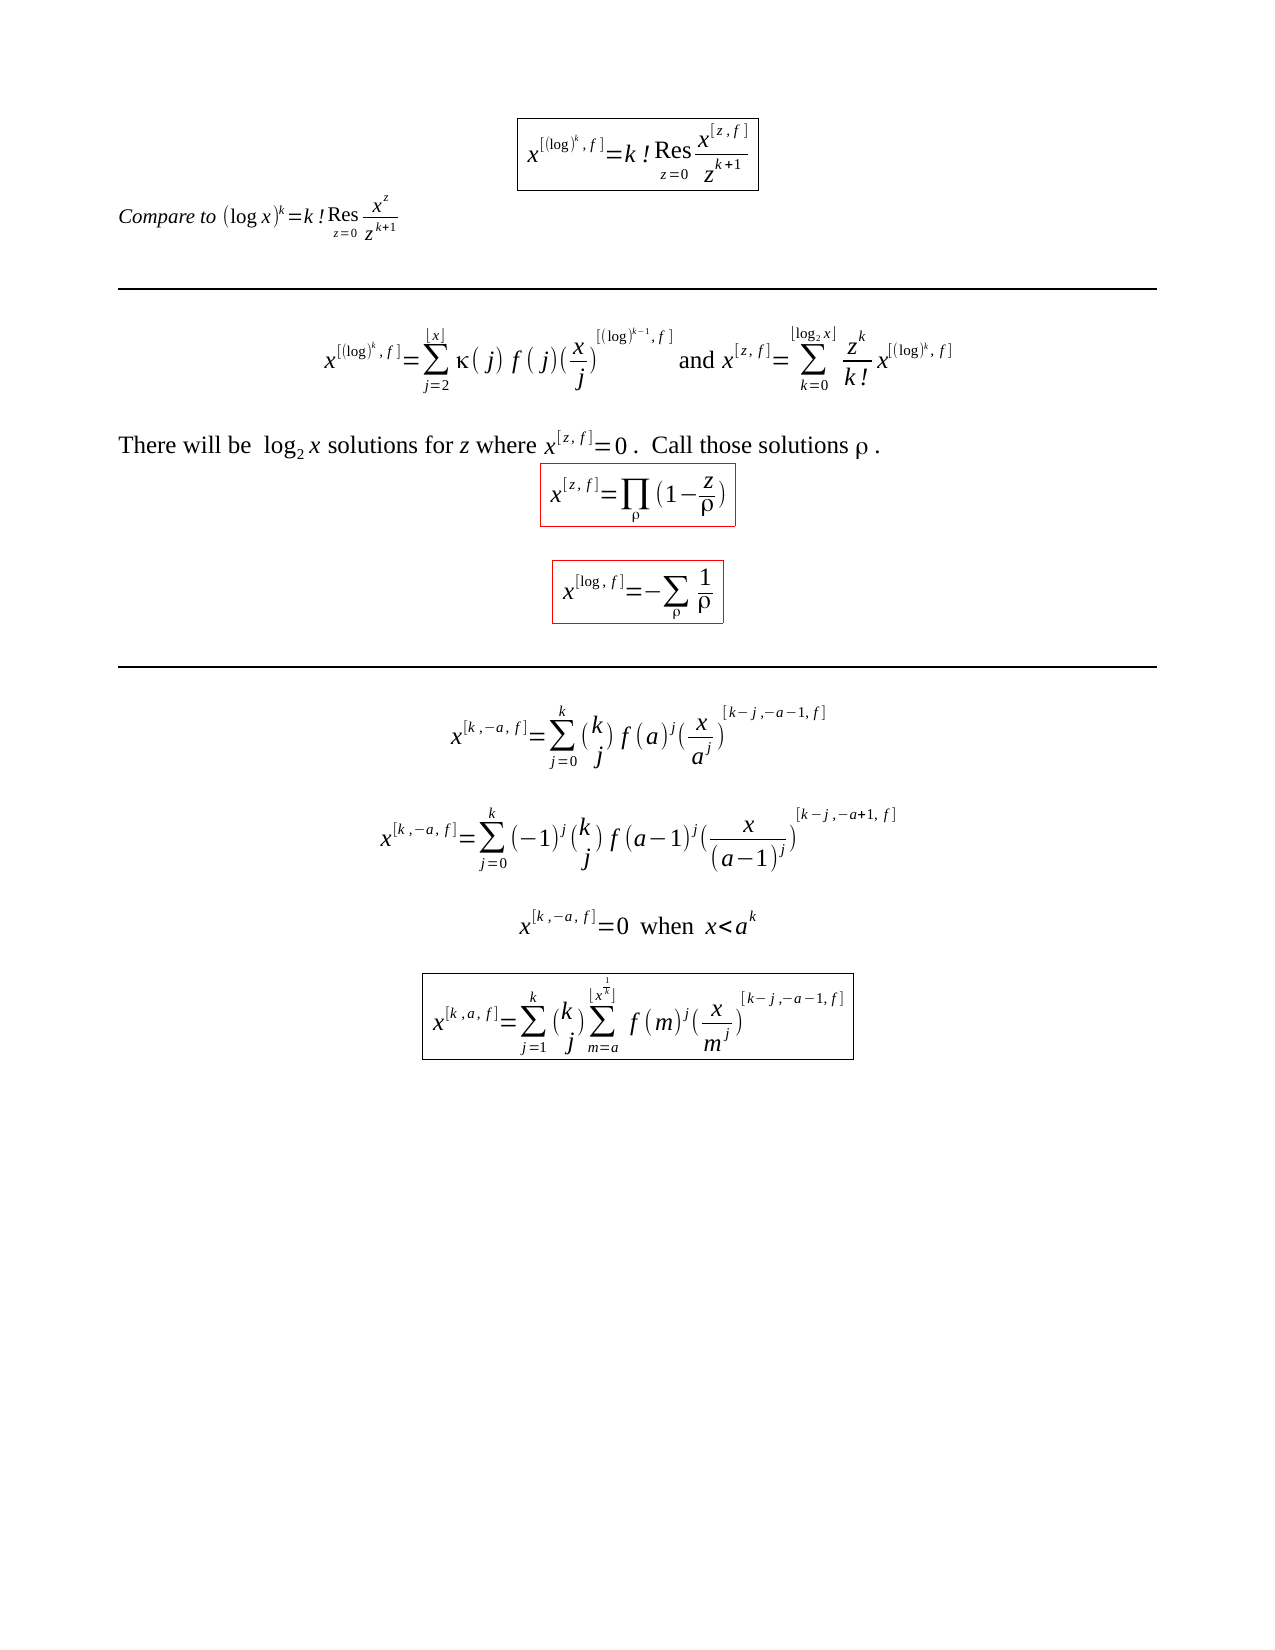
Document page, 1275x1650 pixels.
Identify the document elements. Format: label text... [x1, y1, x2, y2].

text and [118, 324, 1157, 394]
text Compare to [118, 191, 1157, 246]
text There will be solutions for z where. Call those solutions. [118, 428, 1157, 463]
